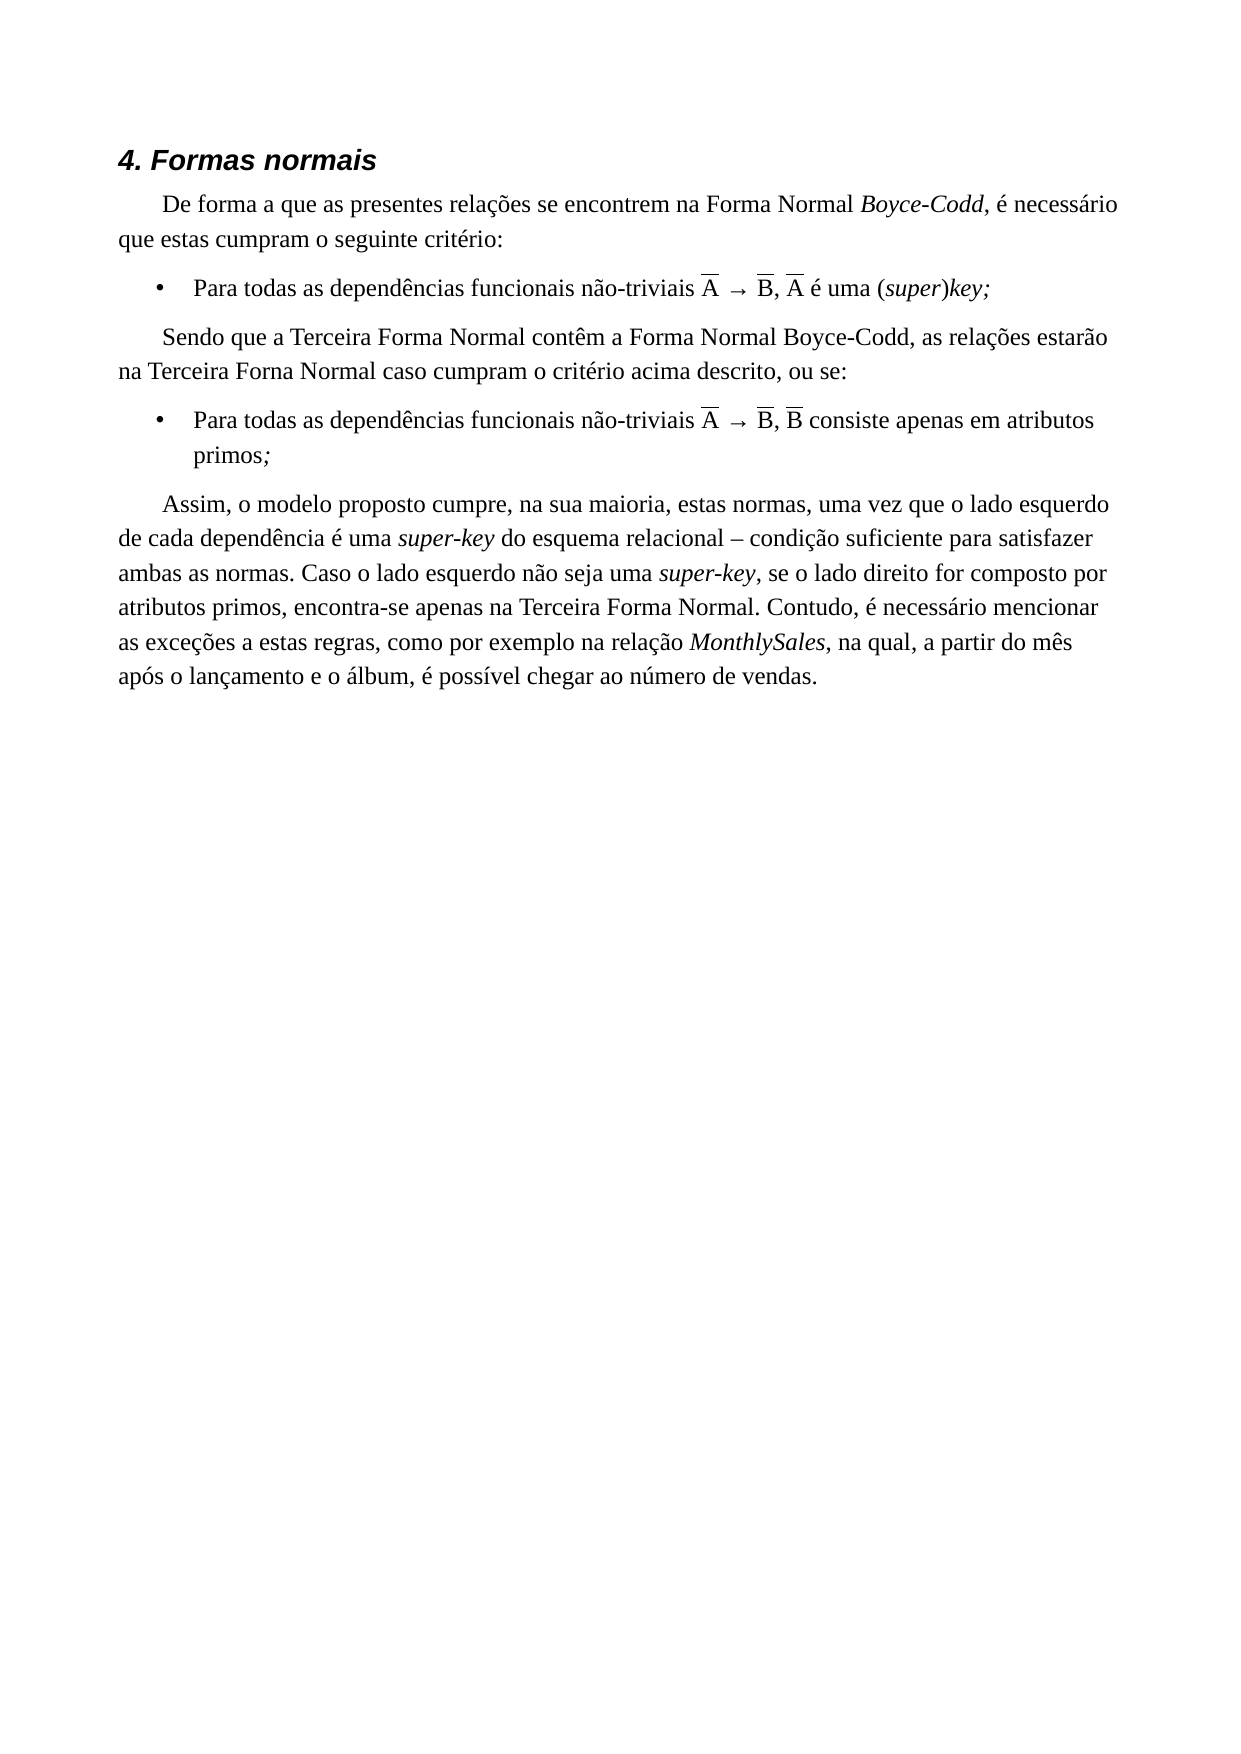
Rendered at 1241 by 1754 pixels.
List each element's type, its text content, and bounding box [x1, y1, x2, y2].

text Assim, o modelo proposto cumpre, na sua maioria, estas normas, uma vez que o lado esquerdo de cada dependência é uma super-key do esquema relacional – condição suficiente para satisfazer ambas as normas. Caso o lado esquerdo não seja uma super-key, se o lado direito for composto por atributos primos, encontra-se apenas na Terceira Forma Normal. Contudo, é necessário mencionar as exceções a estas regras, como por exemplo na relação MonthlySales, na qual, a partir do mês após o lançamento e o álbum, é possível chegar ao número de vendas. [118, 489, 1122, 690]
text Sendo que a Terceira Forma Normal contêm a Forma Normal Boyce-Codd, as relações estarão na Terceira Forna Normal caso cumpram o critério acima descrito, ou se: [118, 322, 1122, 385]
text De forma a que as presentes relações se encontrem na Forma Normal Boyce-Codd, é necessário que estas cumpram o seguinte critério: [118, 189, 1122, 252]
subtitle 4. Formas normais [118, 143, 1122, 177]
list Para todas as dependências funcionais não-triviais A → B, A é uma (super)key; [156, 273, 1122, 301]
list Para todas as dependências funcionais não-triviais A → B, B consiste apenas em atributos primos; [156, 405, 1122, 468]
